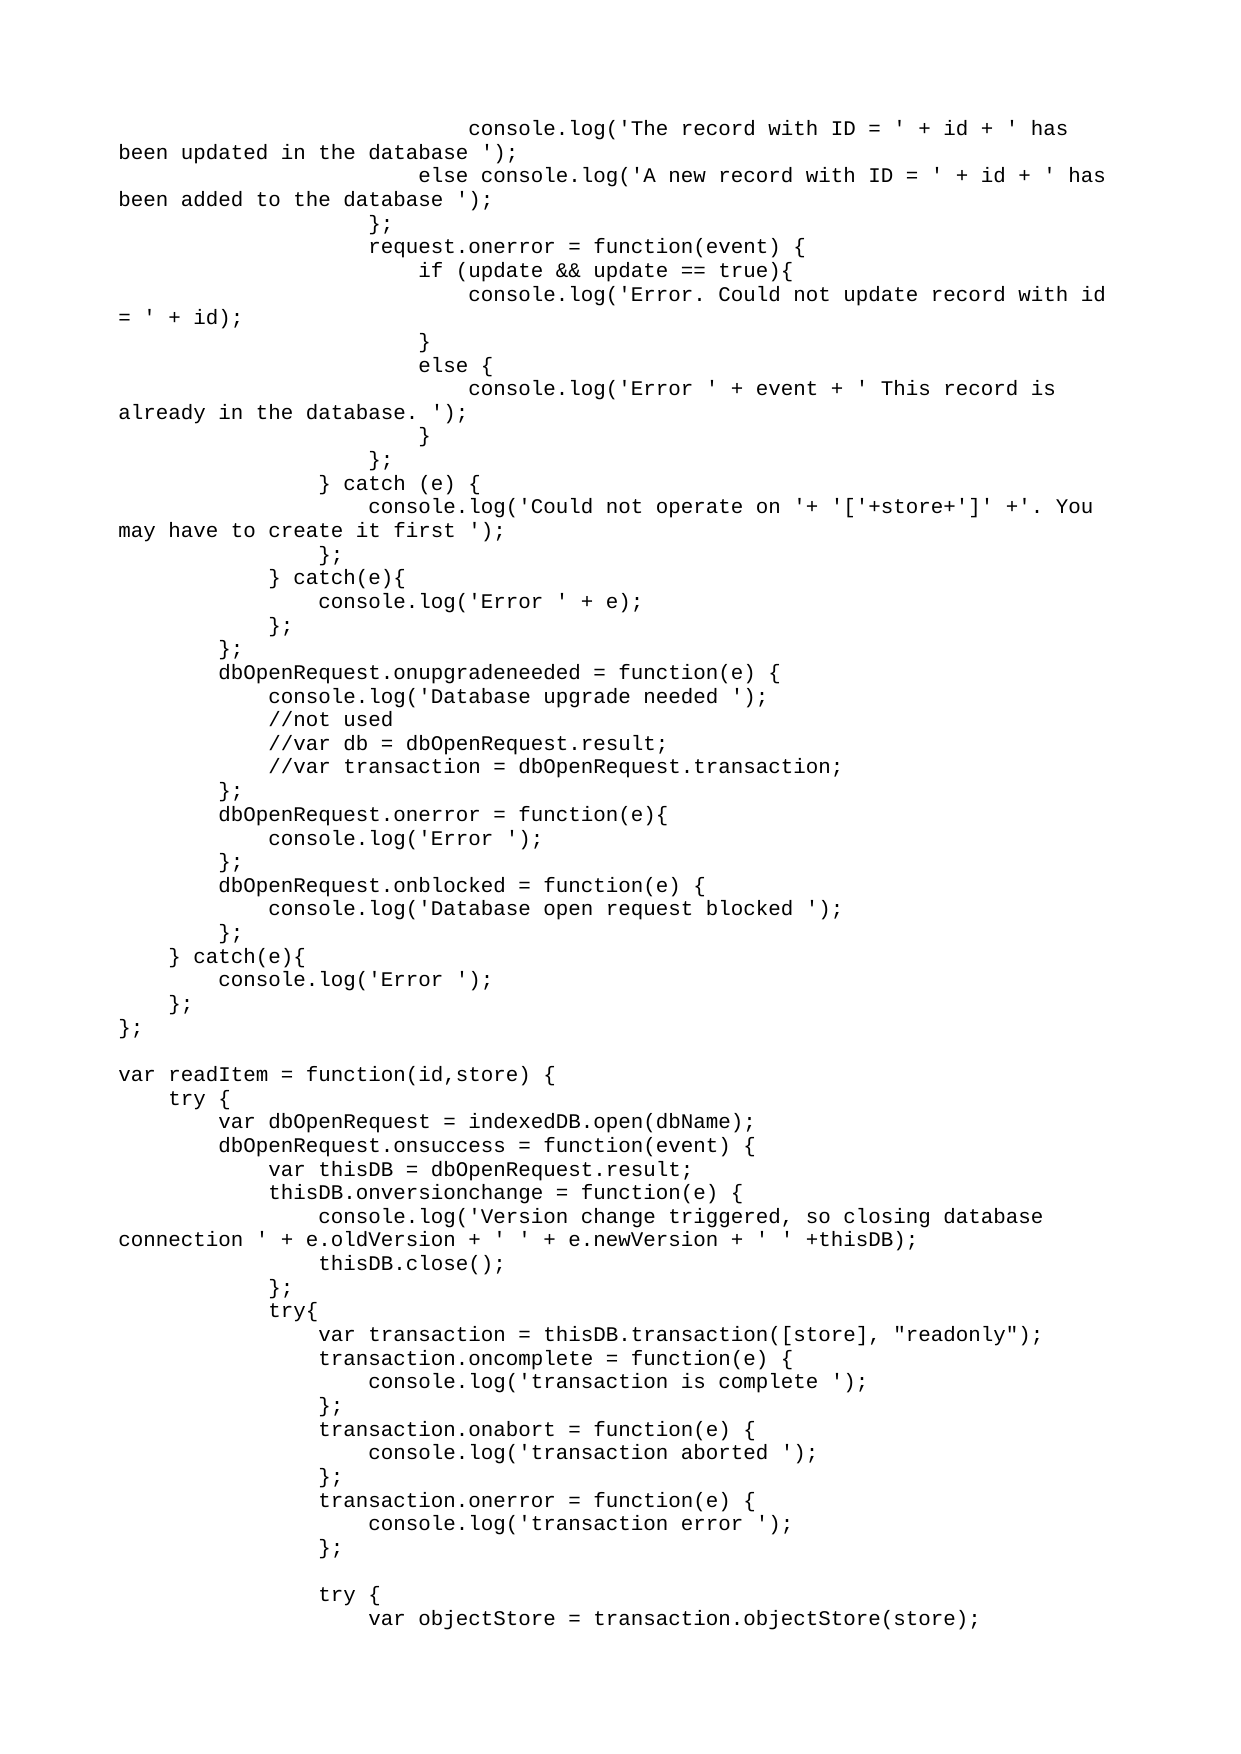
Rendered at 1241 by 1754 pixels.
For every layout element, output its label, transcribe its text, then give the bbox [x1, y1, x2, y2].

text }; [118, 1395, 1122, 1419]
text console.log('The record with ID = ' + id + ' has been updated in the database '); [118, 118, 1122, 165]
text dbOpenRequest.onsuccess = function(event) { [118, 1135, 1122, 1158]
text console.log('Error. Could not update record with id = ' + id); [118, 284, 1122, 331]
text }; [118, 1537, 1122, 1561]
text }; [118, 1017, 1122, 1040]
text }; [118, 544, 1122, 567]
text }; [118, 449, 1122, 473]
text console.log('Version change triggered, so closing database connection ' + e.oldVersion + ' ' + e.newVersion + ' ' +thisDB); [118, 1206, 1122, 1253]
text transaction.onabort = function(e) { [118, 1419, 1122, 1442]
text thisDB.onversionchange = function(e) { [118, 1182, 1122, 1206]
text if (update && update == true){ [118, 260, 1122, 284]
text console.log('Error ' + event + ' This record is already in the database. '); [118, 378, 1122, 426]
text try{ [118, 1300, 1122, 1324]
text thisDB.close(); [118, 1253, 1122, 1277]
text } [118, 426, 1122, 449]
text } [118, 331, 1122, 354]
text var transaction = thisDB.transaction([store], "readonly"); [118, 1324, 1122, 1348]
text } catch(e){ [118, 567, 1122, 591]
text //not used [118, 709, 1122, 733]
text //var transaction = dbOpenRequest.transaction; [118, 757, 1122, 780]
text }; [118, 851, 1122, 875]
text dbOpenRequest.onupgradeneeded = function(e) { [118, 662, 1122, 686]
text var thisDB = dbOpenRequest.result; [118, 1158, 1122, 1182]
text console.log('transaction aborted '); [118, 1442, 1122, 1466]
text else console.log('A new record with ID = ' + id + ' has been added to the database '); [118, 165, 1122, 213]
text try { [118, 1584, 1122, 1608]
text var dbOpenRequest = indexedDB.open(dbName); [118, 1111, 1122, 1135]
text else { [118, 354, 1122, 378]
text var objectStore = transaction.objectStore(store); [118, 1608, 1122, 1631]
text transaction.oncomplete = function(e) { [118, 1348, 1122, 1371]
text transaction.onerror = function(e) { [118, 1489, 1122, 1513]
text }; [118, 780, 1122, 804]
text }; [118, 1277, 1122, 1300]
text }; [118, 922, 1122, 946]
text console.log('Could not operate on '+ '['+store+']' +'. You may have to create it first '); [118, 496, 1122, 544]
text } catch(e){ [118, 946, 1122, 969]
text try { [118, 1088, 1122, 1111]
text }; [118, 213, 1122, 236]
text }; [118, 638, 1122, 662]
text }; [118, 1466, 1122, 1489]
text console.log('Error ' + e); [118, 591, 1122, 615]
text console.log('Database open request blocked '); [118, 898, 1122, 922]
text console.log('transaction is complete '); [118, 1371, 1122, 1395]
text request.onerror = function(event) { [118, 236, 1122, 260]
text console.log('transaction error '); [118, 1513, 1122, 1537]
text console.log('Error '); [118, 827, 1122, 851]
text console.log('Database upgrade needed '); [118, 686, 1122, 709]
text } catch (e) { [118, 473, 1122, 496]
text }; [118, 615, 1122, 638]
text var readItem = function(id,store) { [118, 1064, 1122, 1088]
text console.log('Error '); [118, 969, 1122, 993]
text }; [118, 993, 1122, 1017]
text dbOpenRequest.onblocked = function(e) { [118, 875, 1122, 898]
text dbOpenRequest.onerror = function(e){ [118, 804, 1122, 827]
text //var db = dbOpenRequest.result; [118, 733, 1122, 757]
